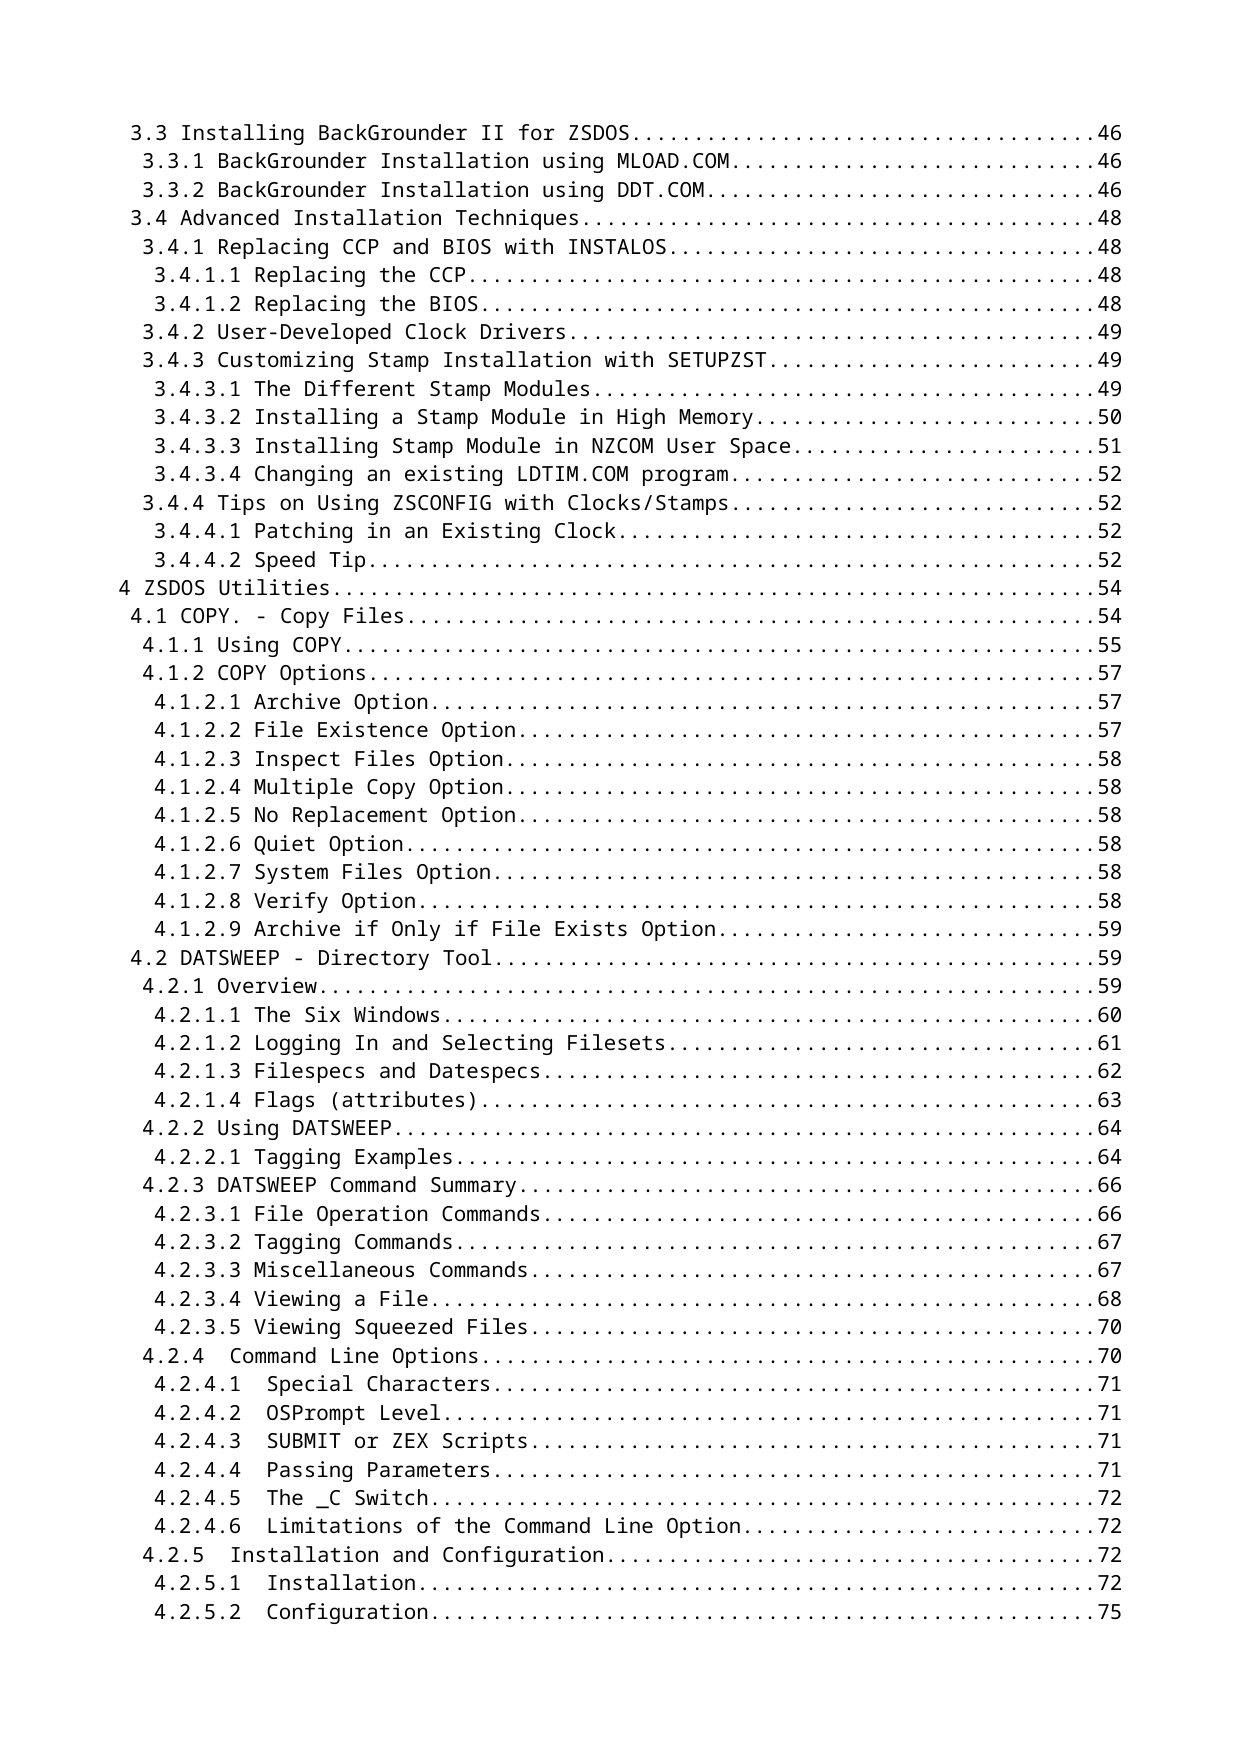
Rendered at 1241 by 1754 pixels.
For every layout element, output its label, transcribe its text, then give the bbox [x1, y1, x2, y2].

text 4.2.4.4 Passing Parameters. 71 [118, 1455, 1122, 1483]
text 3.3.2 BackGrounder Installation using DDT.COM. 46 [118, 175, 1122, 203]
text 3.4.2 User-Developed Clock Drivers. 49 [118, 317, 1122, 346]
text 4.2.2.1 Tagging Examples. 64 [118, 1142, 1122, 1170]
text 4.2.3.4 Viewing a File. 68 [118, 1284, 1122, 1312]
text 4.2.1.4 Flags (attributes). 63 [118, 1085, 1122, 1113]
text 3.3.1 BackGrounder Installation using MLOAD.COM. 46 [118, 147, 1122, 175]
text 3.4.1.1 Replacing the CCP. 48 [118, 260, 1122, 289]
text 4.2.5 Installation and Configuration. 72 [118, 1540, 1122, 1568]
text 4.1.2.3 Inspect Files Option. 58 [118, 744, 1122, 772]
text 4.2.5.1 Installation. 72 [118, 1568, 1122, 1597]
text 4.2.1.1 The Six Windows. 60 [118, 1000, 1122, 1028]
text 4.2.3.3 Miscellaneous Commands. 67 [118, 1256, 1122, 1284]
text 4.1.1 Using COPY. 55 [118, 630, 1122, 658]
text 3.4.1.2 Replacing the BIOS. 48 [118, 289, 1122, 317]
text 4.2.4.5 The _C Switch. 72 [118, 1483, 1122, 1512]
text 4.1.2.4 Multiple Copy Option. 58 [118, 772, 1122, 801]
text 4.1.2.7 System Files Option. 58 [118, 857, 1122, 886]
text 3.4 Advanced Installation Techniques. 48 [118, 203, 1122, 232]
text 4.1.2.6 Quiet Option. 58 [118, 829, 1122, 857]
text 4.2.1.2 Logging In and Selecting Filesets. 61 [118, 1028, 1122, 1057]
text 4 ZSDOS Utilities. 54 [118, 573, 1122, 602]
text 4.2.5.2 Configuration. 75 [118, 1597, 1122, 1625]
text 3.4.3.1 The Different Stamp Modules. 49 [118, 374, 1122, 402]
text 3.4.4.1 Patching in an Existing Clock. 52 [118, 516, 1122, 545]
text 4.2.3 DATSWEEP Command Summary. 66 [118, 1170, 1122, 1199]
text 4.2.1 Overview. 59 [118, 971, 1122, 1000]
text 3.4.4 Tips on Using ZSCONFIG with Clocks/Stamps. 52 [118, 488, 1122, 516]
text 4.2.4.2 OSPrompt Level. 71 [118, 1398, 1122, 1426]
text 4.2.2 Using DATSWEEP. 64 [118, 1113, 1122, 1142]
text 4.1 COPY. - Copy Files. 54 [118, 602, 1122, 630]
text 3.4.3.2 Installing a Stamp Module in High Memory. 50 [118, 402, 1122, 431]
text 3.4.3.4 Changing an existing LDTIM.COM program. 52 [118, 459, 1122, 488]
text 3.4.3 Customizing Stamp Installation with SETUPZST. 49 [118, 346, 1122, 374]
text 4.2.4.6 Limitations of the Command Line Option. 72 [118, 1512, 1122, 1540]
text 4.2.3.2 Tagging Commands. 67 [118, 1227, 1122, 1256]
text 4.2.1.3 Filespecs and Datespecs. 62 [118, 1057, 1122, 1085]
text 4.1.2.5 No Replacement Option. 58 [118, 801, 1122, 829]
text 4.1.2 COPY Options. 57 [118, 658, 1122, 687]
text 4.1.2.9 Archive if Only if File Exists Option. 59 [118, 914, 1122, 943]
text 3.4.3.3 Installing Stamp Module in NZCOM User Space. 51 [118, 431, 1122, 459]
text 3.4.4.2 Speed Tip. 52 [118, 545, 1122, 573]
text 3.4.1 Replacing CCP and BIOS with INSTALOS. 48 [118, 232, 1122, 260]
text 4.2.4.1 Special Characters. 71 [118, 1369, 1122, 1398]
text 4.2.4.3 SUBMIT or ZEX Scripts. 71 [118, 1426, 1122, 1455]
text 4.2.3.5 Viewing Squeezed Files. 70 [118, 1312, 1122, 1341]
text 3.3 Installing BackGrounder II for ZSDOS. 46 [118, 118, 1122, 147]
text 4.2.3.1 File Operation Commands. 66 [118, 1199, 1122, 1227]
text 4.1.2.1 Archive Option. 57 [118, 687, 1122, 715]
text 4.2.4 Command Line Options. 70 [118, 1341, 1122, 1369]
text 4.1.2.8 Verify Option. 58 [118, 886, 1122, 914]
text 4.2 DATSWEEP - Directory Tool. 59 [118, 943, 1122, 971]
text 4.1.2.2 File Existence Option. 57 [118, 715, 1122, 744]
